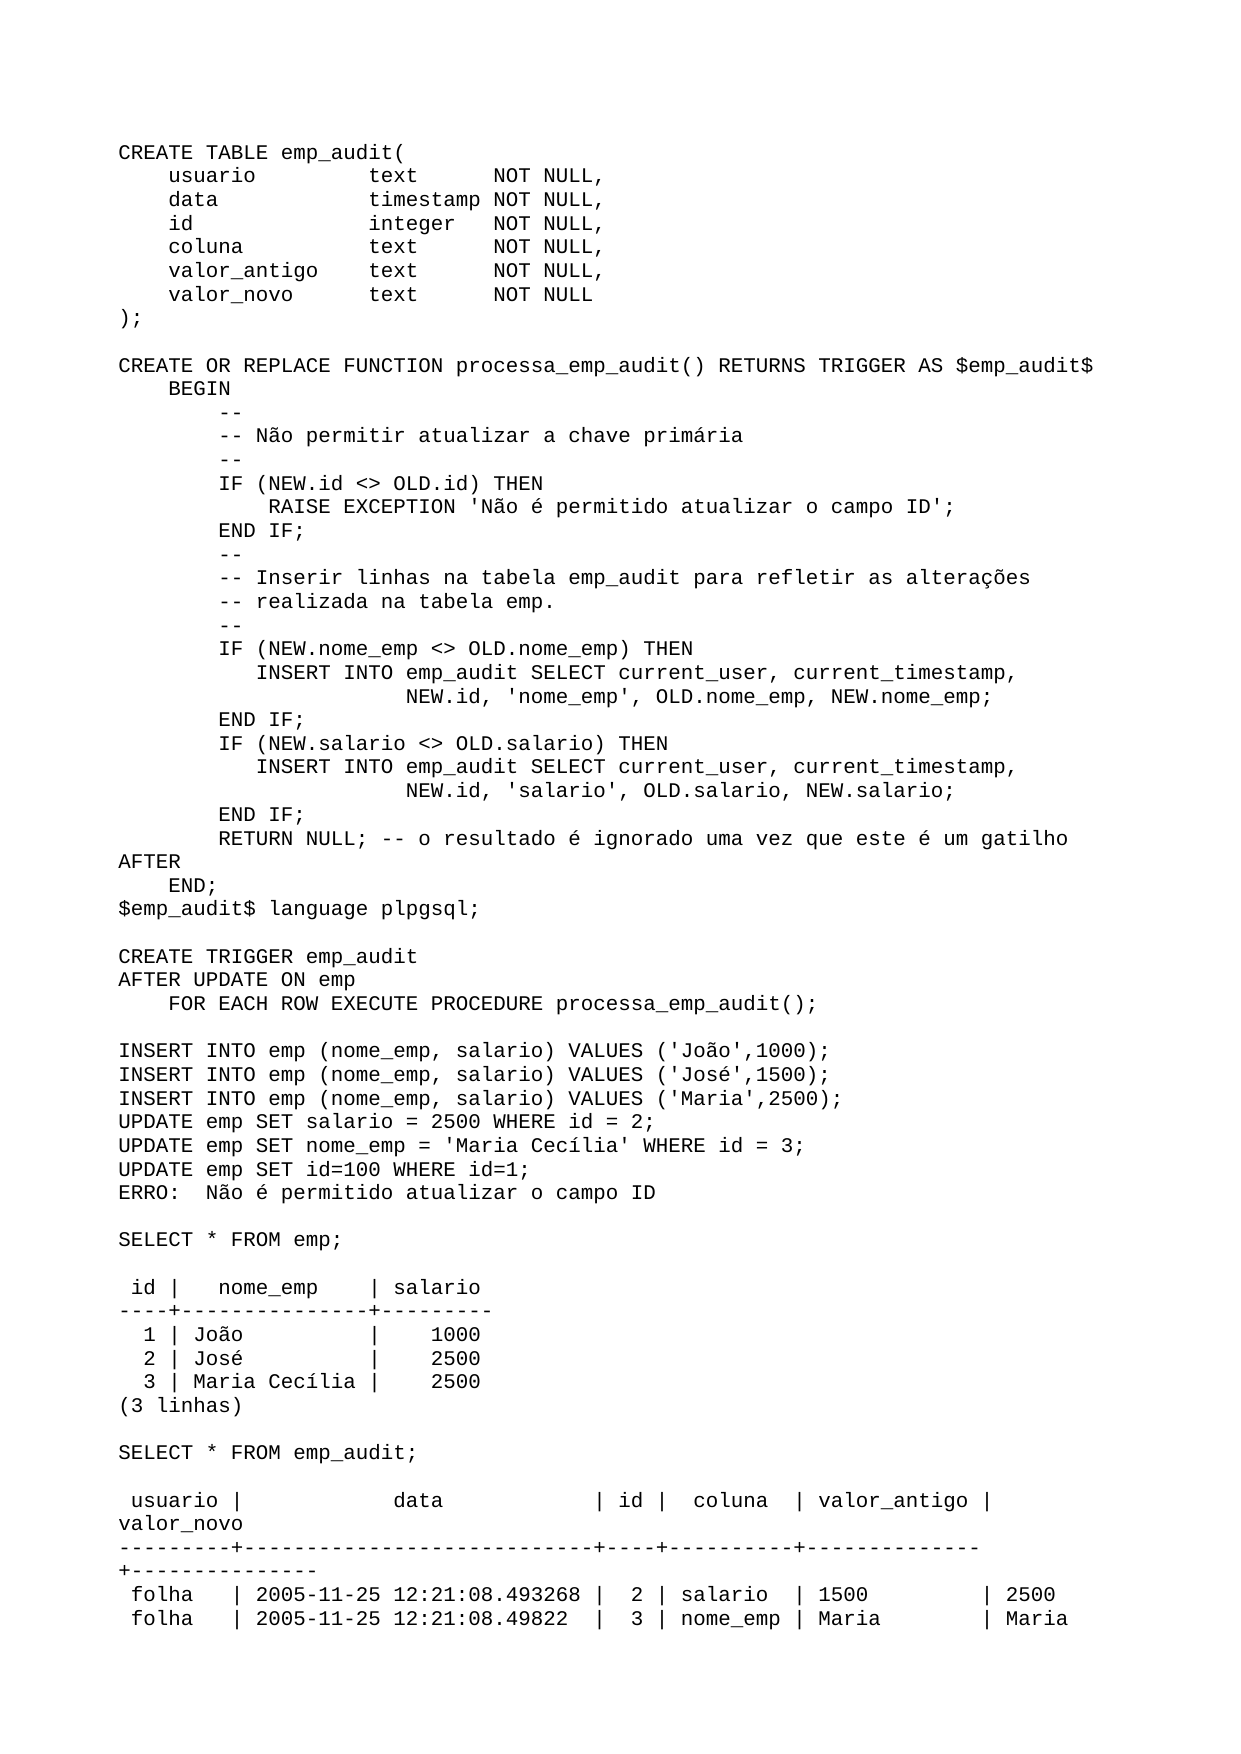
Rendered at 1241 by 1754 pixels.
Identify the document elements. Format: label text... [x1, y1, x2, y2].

text coluna text NOT NULL, [118, 236, 1122, 260]
text usuario text NOT NULL, [118, 165, 1122, 189]
text INSERT INTO emp_audit SELECT current_user, current_timestamp, [118, 757, 1122, 780]
text INSERT INTO emp (nome_emp, salario) VALUES ('João',1000); [118, 1040, 1122, 1064]
text SELECT * FROM emp_audit; [118, 1442, 1122, 1466]
text BEGIN [118, 378, 1122, 402]
text FOR EACH ROW EXECUTE PROCEDURE processa_emp_audit(); [118, 993, 1122, 1017]
text IF (NEW.id <> OLD.id) THEN [118, 473, 1122, 496]
text -- [118, 449, 1122, 473]
text -- realizada na tabela emp. [118, 591, 1122, 615]
text $emp_audit$ language plpgsql; [118, 898, 1122, 922]
text NEW.id, 'salario', OLD.salario, NEW.salario; [118, 780, 1122, 804]
text END IF; [118, 520, 1122, 544]
text ----+---------------+--------- [118, 1300, 1122, 1324]
text folha | 2005-11-25 12:21:08.493268 | 2 | salario | 1500 | 2500 [118, 1584, 1122, 1608]
text CREATE OR REPLACE FUNCTION processa_emp_audit() RETURNS TRIGGER AS $emp_audit$ [118, 354, 1122, 378]
text valor_novo text NOT NULL [118, 284, 1122, 307]
text -- [118, 615, 1122, 638]
text valor_antigo text NOT NULL, [118, 260, 1122, 284]
text UPDATE emp SET salario = 2500 WHERE id = 2; [118, 1111, 1122, 1135]
text END; [118, 875, 1122, 898]
text RETURN NULL; -- o resultado é ignorado uma vez que este é um gatilho AFTER [118, 827, 1122, 875]
text END IF; [118, 804, 1122, 827]
text AFTER UPDATE ON emp [118, 969, 1122, 993]
text id | nome_emp | salario [118, 1277, 1122, 1300]
text 2 | José | 2500 [118, 1348, 1122, 1371]
text CREATE TRIGGER emp_audit [118, 946, 1122, 969]
text -- [118, 544, 1122, 567]
text NEW.id, 'nome_emp', OLD.nome_emp, NEW.nome_emp; [118, 686, 1122, 709]
text ---------+----------------------------+----+----------+--------------+--------------- [118, 1537, 1122, 1584]
text RAISE EXCEPTION 'Não é permitido atualizar o campo ID'; [118, 496, 1122, 520]
text usuario | data | id | coluna | valor_antigo | valor_novo [118, 1489, 1122, 1537]
text (3 linhas) [118, 1395, 1122, 1419]
text ERRO: Não é permitido atualizar o campo ID [118, 1182, 1122, 1206]
text 3 | Maria Cecília | 2500 [118, 1371, 1122, 1395]
text folha | 2005-11-25 12:21:08.49822 | 3 | nome_emp | Maria | Maria [118, 1608, 1122, 1631]
text UPDATE emp SET nome_emp = 'Maria Cecília' WHERE id = 3; [118, 1135, 1122, 1158]
text -- Não permitir atualizar a chave primária [118, 426, 1122, 449]
text IF (NEW.nome_emp <> OLD.nome_emp) THEN [118, 638, 1122, 662]
text -- Inserir linhas na tabela emp_audit para refletir as alterações [118, 567, 1122, 591]
text IF (NEW.salario <> OLD.salario) THEN [118, 733, 1122, 757]
text UPDATE emp SET id=100 WHERE id=1; [118, 1158, 1122, 1182]
text INSERT INTO emp (nome_emp, salario) VALUES ('Maria',2500); [118, 1088, 1122, 1111]
text SELECT * FROM emp; [118, 1229, 1122, 1253]
text -- [118, 402, 1122, 426]
text END IF; [118, 709, 1122, 733]
text INSERT INTO emp (nome_emp, salario) VALUES ('José',1500); [118, 1064, 1122, 1088]
text ); [118, 307, 1122, 331]
text INSERT INTO emp_audit SELECT current_user, current_timestamp, [118, 662, 1122, 686]
text CREATE TABLE emp_audit( [118, 142, 1122, 165]
text 1 | João | 1000 [118, 1324, 1122, 1348]
text data timestamp NOT NULL, [118, 189, 1122, 213]
text id integer NOT NULL, [118, 213, 1122, 236]
